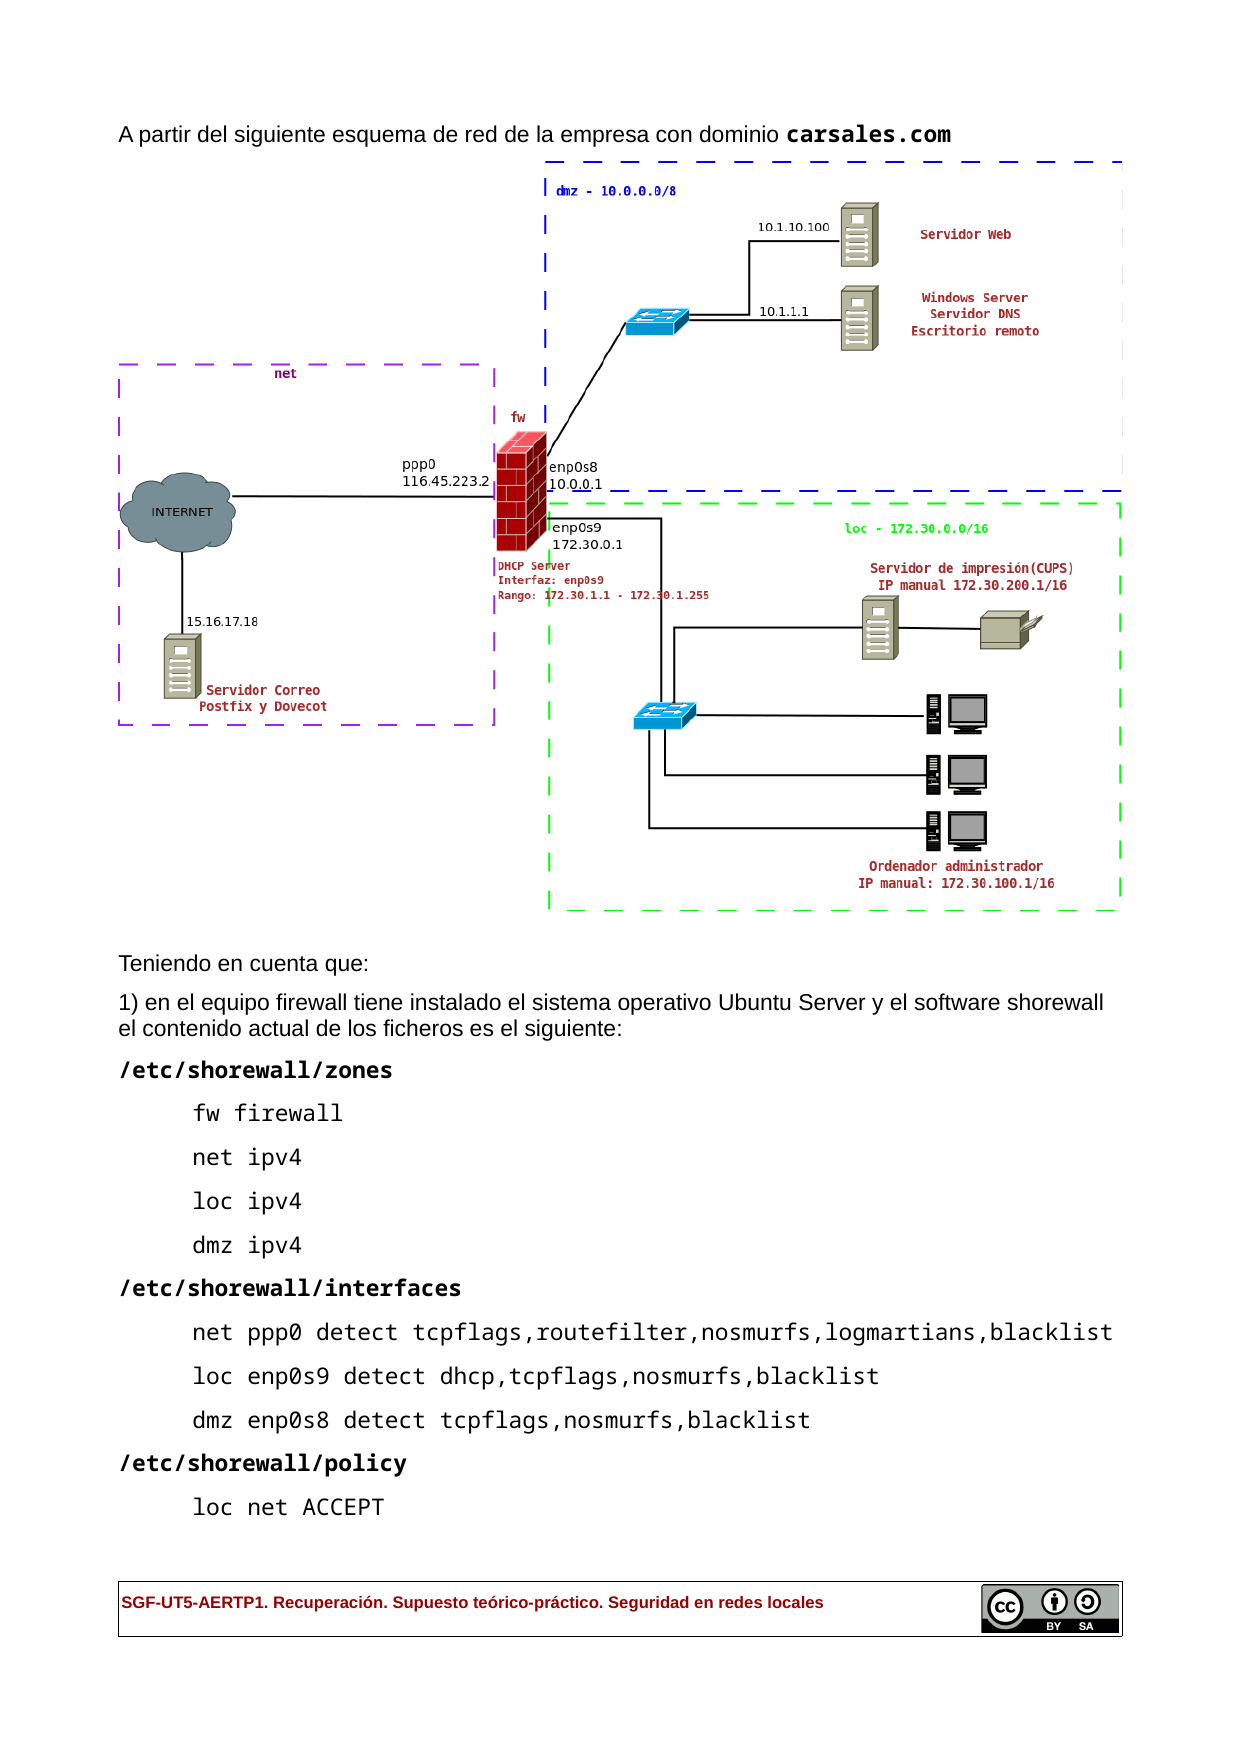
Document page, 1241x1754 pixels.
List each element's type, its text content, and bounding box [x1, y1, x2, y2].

text net ppp0 detect tcpflags,routefilter,nosmurfs,logmartians,blacklist [192, 1316, 1122, 1347]
picture [118, 161, 1123, 911]
text dmz enp0s8 detect tcpflags,nosmurfs,blacklist [192, 1404, 1122, 1435]
text Teniendo en cuenta que: [118, 949, 1122, 976]
text /etc/shorewall/interfaces [118, 1272, 1122, 1304]
text dmz ipv4 [192, 1229, 1122, 1260]
text /etc/shorewall/policy [118, 1447, 1122, 1479]
text loc net ACCEPT [192, 1491, 1122, 1522]
picture [981, 1584, 1119, 1633]
text A partir del siguiente esquema de red de la empresa con dominio carsales.com [118, 118, 1122, 149]
text loc enp0s9 detect dhcp,tcpflags,nosmurfs,blacklist [192, 1360, 1122, 1391]
text loc ipv4 [192, 1185, 1122, 1216]
text 1) en el equipo firewall tiene instalado el sistema operativo Ubuntu Server y el software shorewall el contenido actual de los ficheros es el siguiente: [118, 988, 1122, 1041]
text /etc/shorewall/zones [118, 1054, 1122, 1085]
text fw firewall [192, 1097, 1122, 1129]
text net ipv4 [192, 1141, 1122, 1172]
